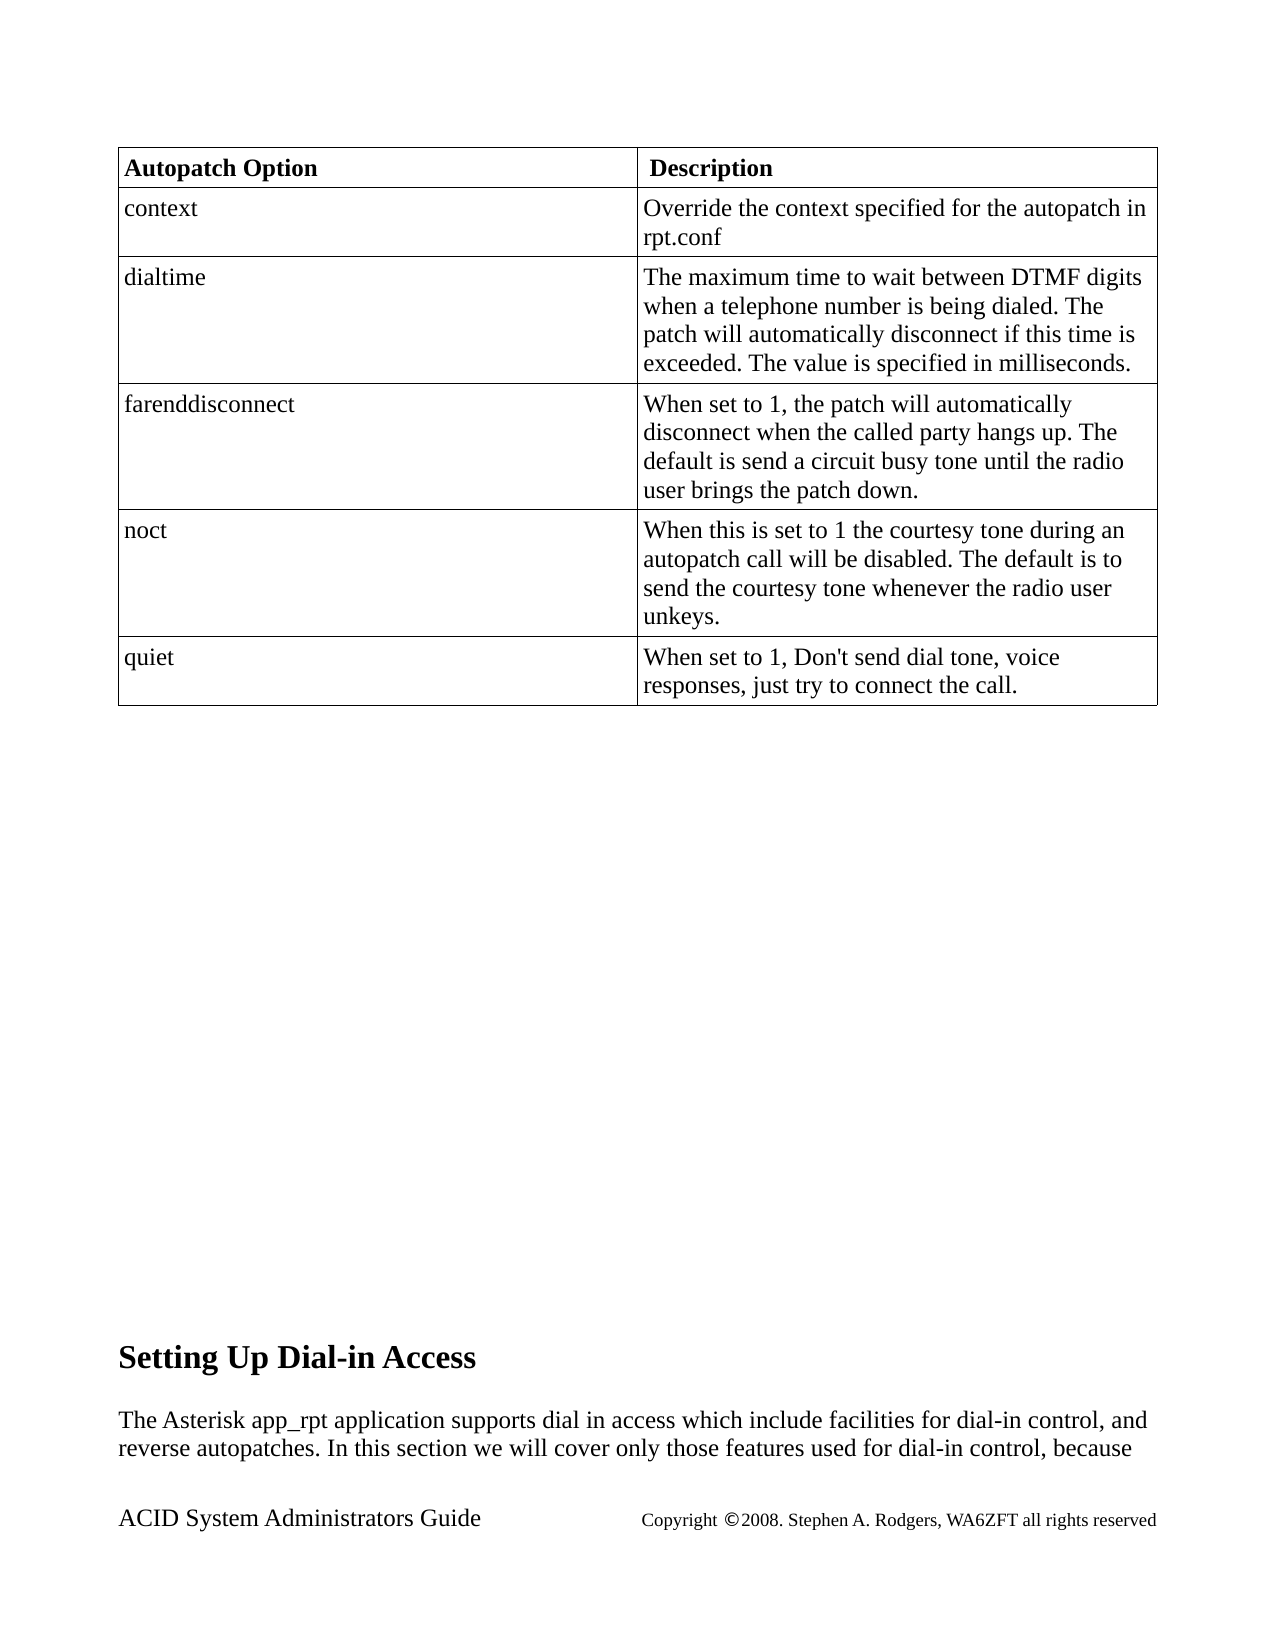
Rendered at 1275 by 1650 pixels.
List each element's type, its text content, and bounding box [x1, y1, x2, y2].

table_cell Override the context specified for the autopatch in rpt.conf [638, 188, 1157, 256]
text The Asterisk app_rpt application supports dial in access which include facilities for dial-in control, and reverse autopatches. In this section we will cover only those features used for dial-in control, because [118, 1405, 1157, 1462]
table_cell quiet [119, 637, 637, 705]
table_cell The maximum time to wait between DTMF digits when a telephone number is being dialed. The patch will automatically disconnect if this time is exceeded. The value is specified in milliseconds. [638, 257, 1157, 383]
text Setting Up Dial-in Access [118, 1338, 1157, 1376]
table_cell context [119, 188, 637, 256]
table_cell When this is set to 1 the courtesy tone during an autopatch call will be disabled. The default is to send the courtesy tone whenever the radio user unkeys. [638, 510, 1157, 636]
table_cell When set to 1, the patch will automatically disconnect when the called party hangs up. The default is send a circuit busy tone until the radio user brings the patch down. [638, 384, 1157, 509]
table_cell dialtime [119, 257, 637, 383]
table_cell When set to 1, Don't send dial tone, voice responses, just try to connect the call. [638, 637, 1157, 705]
table_header Autopatch Option [119, 148, 637, 187]
table_header Description [638, 148, 1157, 187]
table_cell noct [119, 510, 637, 636]
table_cell farenddisconnect [119, 384, 637, 509]
